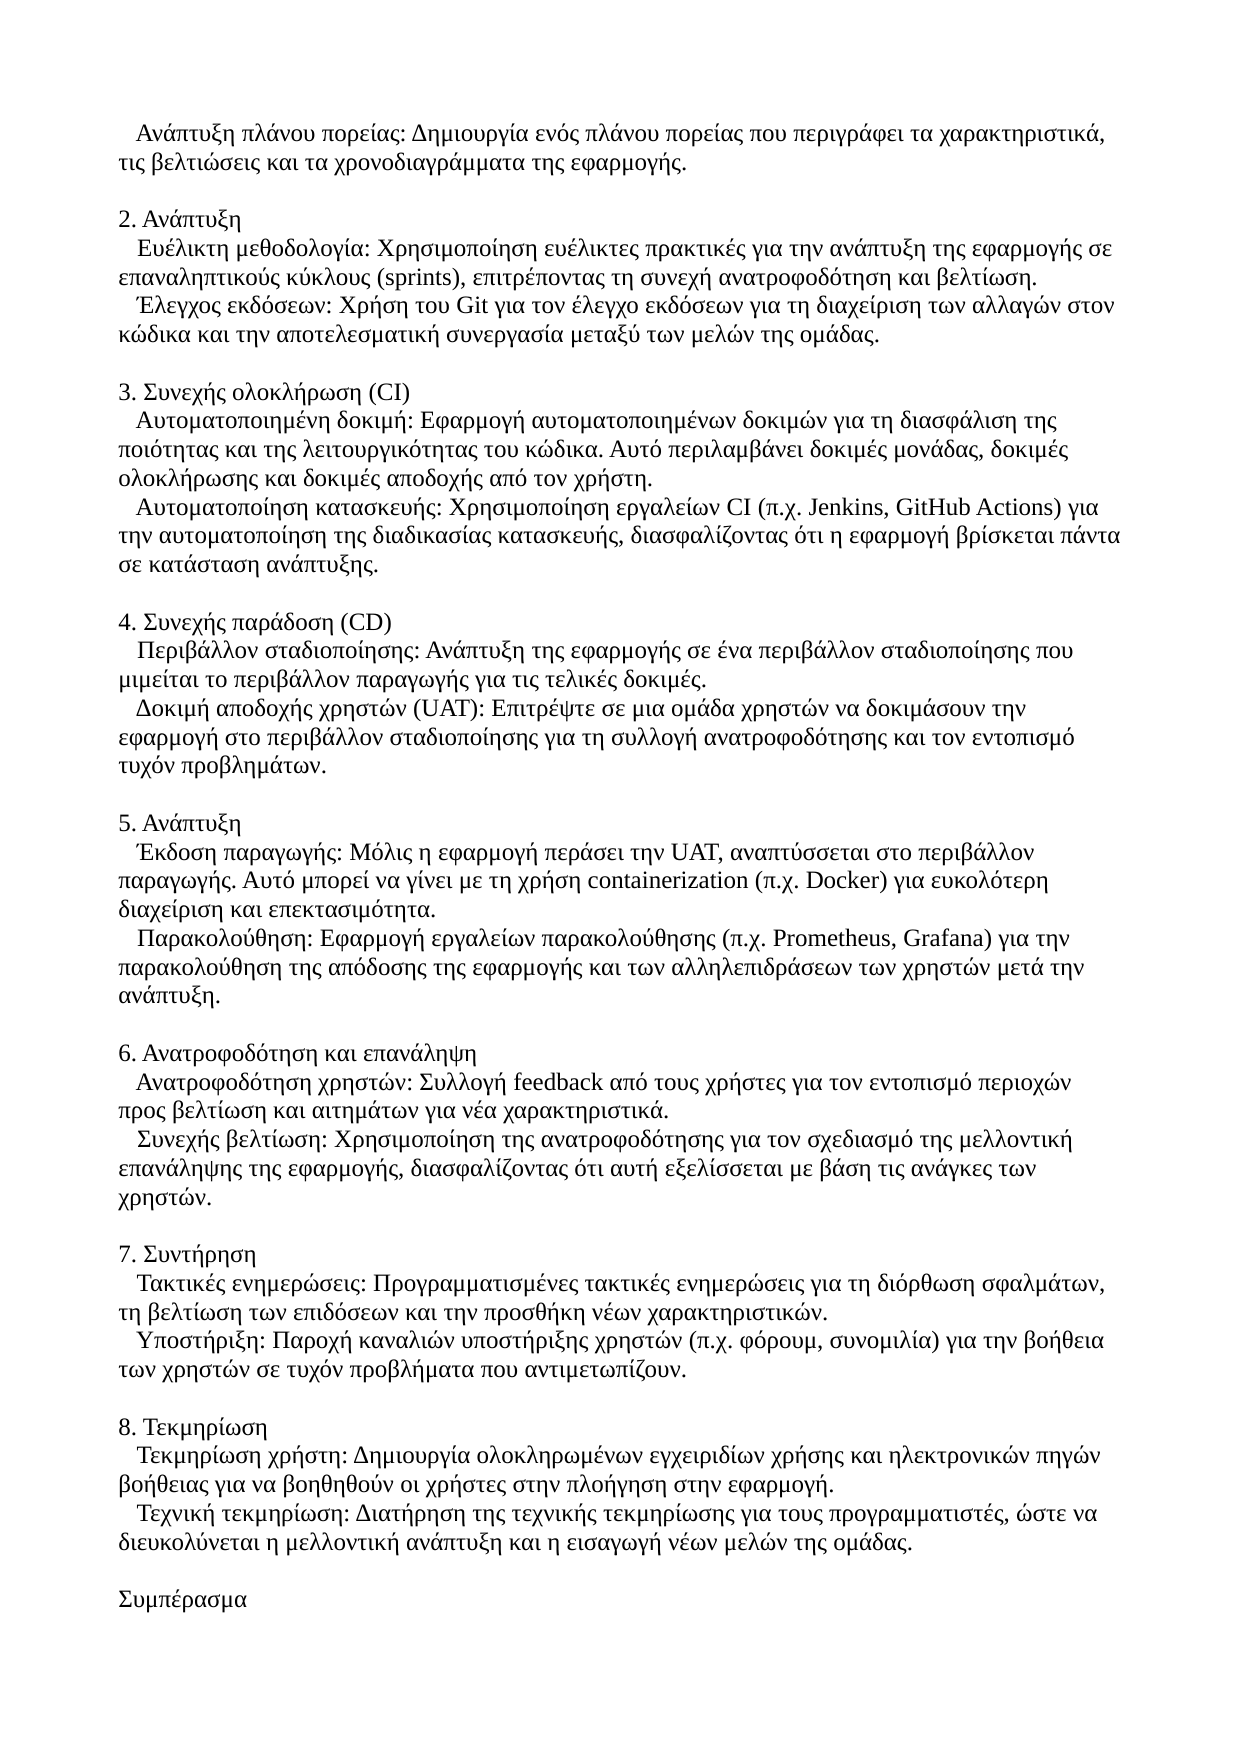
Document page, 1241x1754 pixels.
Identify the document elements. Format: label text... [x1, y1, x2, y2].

text Έλεγχος εκδόσεων: Χρήση του Git για τον έλεγχο εκδόσεων για τη διαχείριση των αλλαγών στον κώδικα και την αποτελεσματική συνεργασία μεταξύ των μελών της ομάδας. [118, 291, 1122, 348]
text Υποστήριξη: Παροχή καναλιών υποστήριξης χρηστών (π.χ. φόρουμ, συνομιλία) για την βοήθεια των χρηστών σε τυχόν προβλήματα που αντιμετωπίζουν. [118, 1326, 1122, 1383]
text 7. Συντήρηση [118, 1239, 1122, 1268]
text 2. Ανάπτυξη [118, 204, 1122, 233]
text Αυτοματοποιημένη δοκιμή: Εφαρμογή αυτοματοποιημένων δοκιμών για τη διασφάλιση της ποιότητας και της λειτουργικότητας του κώδικα. Αυτό περιλαμβάνει δοκιμές μονάδας, δοκιμές ολοκλήρωσης και δοκιμές αποδοχής από τον χρήστη. [118, 406, 1122, 492]
text 6. Ανατροφοδότηση και επανάληψη [118, 1038, 1122, 1067]
text Τεχνική τεκμηρίωση: Διατήρηση της τεχνικής τεκμηρίωσης για τους προγραμματιστές, ώστε να διευκολύνεται η μελλοντική ανάπτυξη και η εισαγωγή νέων μελών της ομάδας. [118, 1498, 1122, 1556]
text Ανατροφοδότηση χρηστών: Συλλογή feedback από τους χρήστες για τον εντοπισμό περιοχών προς βελτίωση και αιτημάτων για νέα χαρακτηριστικά. [118, 1067, 1122, 1124]
text Περιβάλλον σταδιοποίησης: Ανάπτυξη της εφαρμογής σε ένα περιβάλλον σταδιοποίησης που μιμείται το περιβάλλον παραγωγής για τις τελικές δοκιμές. [118, 636, 1122, 693]
text Ευέλικτη μεθοδολογία: Χρησιμοποίηση ευέλικτες πρακτικές για την ανάπτυξη της εφαρμογής σε επαναληπτικούς κύκλους (sprints), επιτρέποντας τη συνεχή ανατροφοδότηση και βελτίωση. [118, 233, 1122, 291]
text Τακτικές ενημερώσεις: Προγραμματισμένες τακτικές ενημερώσεις για τη διόρθωση σφαλμάτων, τη βελτίωση των επιδόσεων και την προσθήκη νέων χαρακτηριστικών. [118, 1268, 1122, 1326]
text Συνεχής βελτίωση: Χρησιμοποίηση της ανατροφοδότησης για τον σχεδιασμό της μελλοντική επανάληψης της εφαρμογής, διασφαλίζοντας ότι αυτή εξελίσσεται με βάση τις ανάγκες των χρηστών. [118, 1124, 1122, 1211]
text Ανάπτυξη πλάνου πορείας: Δημιουργία ενός πλάνου πορείας που περιγράφει τα χαρακτηριστικά, τις βελτιώσεις και τα χρονοδιαγράμματα της εφαρμογής. [118, 118, 1122, 176]
text Δοκιμή αποδοχής χρηστών (UAT): Επιτρέψτε σε μια ομάδα χρηστών να δοκιμάσουν την εφαρμογή στο περιβάλλον σταδιοποίησης για τη συλλογή ανατροφοδότησης και τον εντοπισμό τυχόν προβλημάτων. [118, 693, 1122, 779]
text Αυτοματοποίηση κατασκευής: Χρησιμοποίηση εργαλείων CI (π.χ. Jenkins, GitHub Actions) για την αυτοματοποίηση της διαδικασίας κατασκευής, διασφαλίζοντας ότι η εφαρμογή βρίσκεται πάντα σε κατάσταση ανάπτυξης. [118, 492, 1122, 578]
text Έκδοση παραγωγής: Μόλις η εφαρμογή περάσει την UAT, αναπτύσσεται στο περιβάλλον παραγωγής. Αυτό μπορεί να γίνει με τη χρήση containerization (π.χ. Docker) για ευκολότερη διαχείριση και επεκτασιμότητα. [118, 837, 1122, 923]
text 3. Συνεχής ολοκλήρωση (CI) [118, 377, 1122, 406]
text Τεκμηρίωση χρήστη: Δημιουργία ολοκληρωμένων εγχειριδίων χρήσης και ηλεκτρονικών πηγών βοήθειας για να βοηθηθούν οι χρήστες στην πλοήγηση στην εφαρμογή. [118, 1441, 1122, 1498]
text Παρακολούθηση: Εφαρμογή εργαλείων παρακολούθησης (π.χ. Prometheus, Grafana) για την παρακολούθηση της απόδοσης της εφαρμογής και των αλληλεπιδράσεων των χρηστών μετά την ανάπτυξη. [118, 923, 1122, 1009]
text 4. Συνεχής παράδοση (CD) [118, 607, 1122, 636]
text 8. Τεκμηρίωση [118, 1412, 1122, 1441]
text 5. Ανάπτυξη [118, 808, 1122, 837]
text Συμπέρασμα [118, 1584, 1122, 1613]
